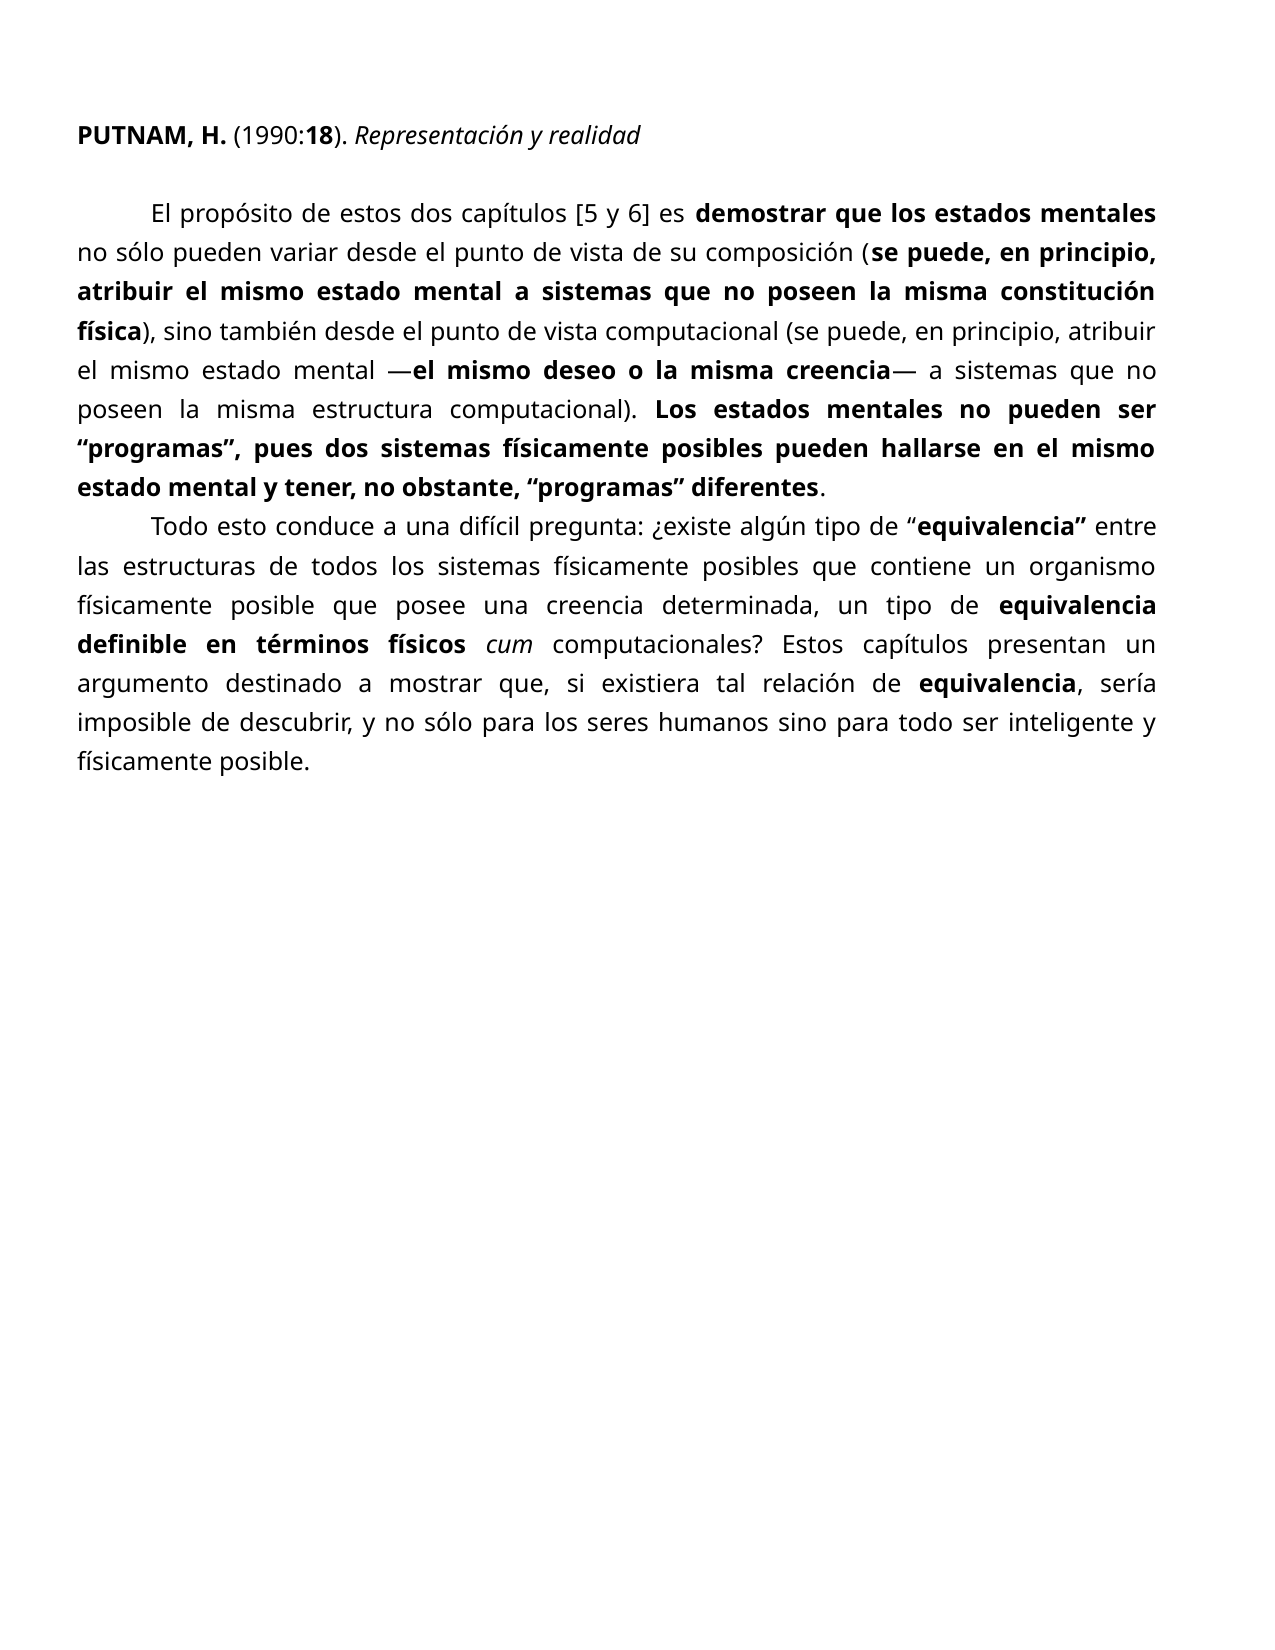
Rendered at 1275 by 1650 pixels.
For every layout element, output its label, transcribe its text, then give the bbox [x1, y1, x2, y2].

text PUTNAM, H. (1990:18). Representación y realidad [77, 117, 1157, 151]
text El propósito de estos dos capítulos [5 y 6] es demostrar que los estados mentales no sólo pueden variar desde el punto de vista de su composición (se puede, en principio, atribuir el mismo estado mental a sistemas que no poseen la misma constitución física), sino también desde el punto de vista computacional (se puede, en principio, atribuir el mismo estado mental ―el mismo deseo o la misma creencia― a sistemas que no poseen la misma estructura computacional). Los estados mentales no pueden ser “programas”, pues dos sistemas físicamente posibles pueden hallarse en el mismo estado mental y tener, no obstante, “programas” diferentes. [77, 196, 1157, 504]
text Todo esto conduce a una difícil pregunta: ¿existe algún tipo de “equivalencia” entre las estructuras de todos los sistemas físicamente posibles que contiene un organismo físicamente posible que posee una creencia determinada, un tipo de equivalencia definible en términos físicos cum computacionales? Estos capítulos presentan un argumento destinado a mostrar que, si existiera tal relación de equivalencia, sería imposible de descubrir, y no sólo para los seres humanos sino para todo ser inteligente y físicamente posible. [77, 509, 1157, 778]
